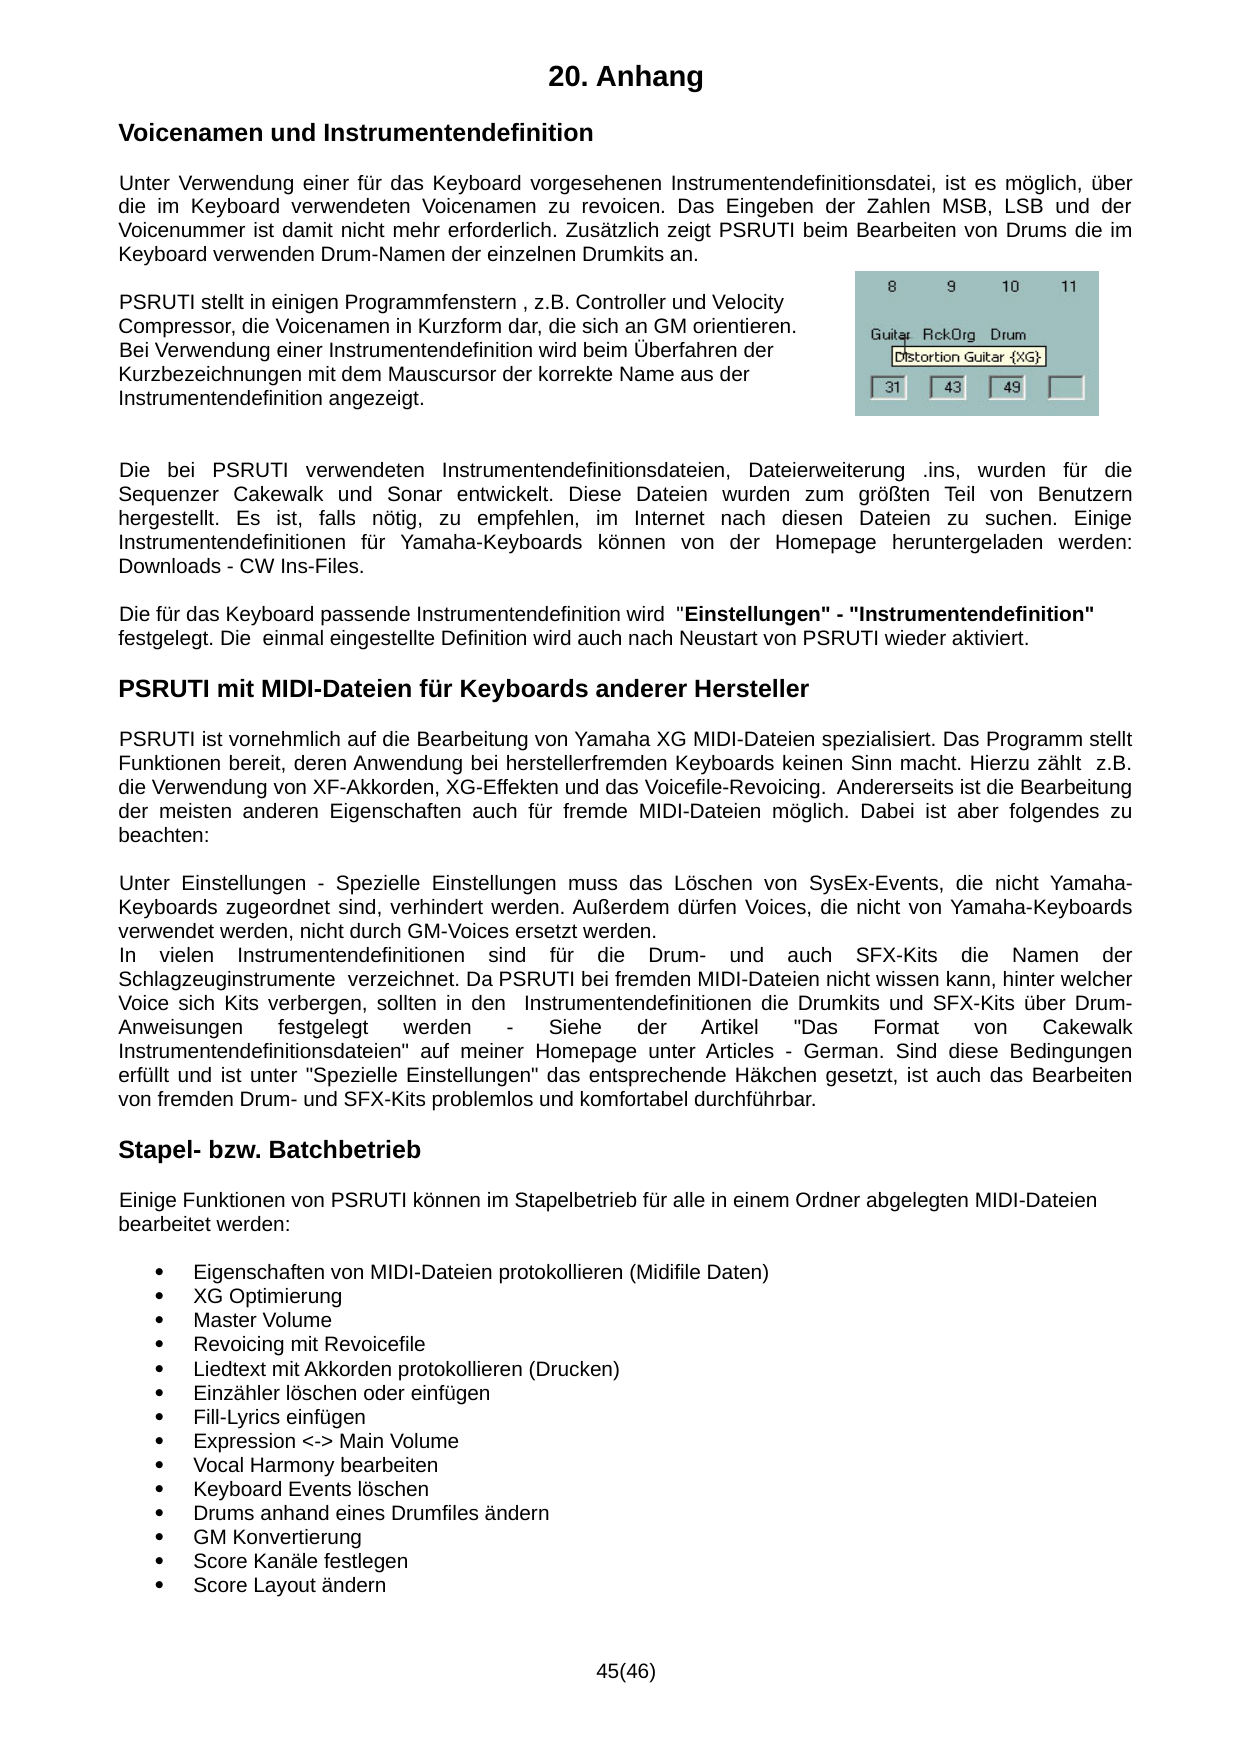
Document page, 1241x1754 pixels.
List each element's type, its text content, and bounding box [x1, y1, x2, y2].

text Die für das Keyboard passende Instrumentendefinition wird "Einstellungen" - "Instrumentendefinition" festgelegt. Die einmal eingestellte Definition wird auch nach Neustart von PSRUTI wieder aktiviert. [118, 602, 1134, 649]
list Expression <-> Main Volume [156, 1428, 1134, 1453]
text Unter Einstellungen - Spezielle Einstellungen muss das Löschen von SysEx-Events, die nicht Yamaha-Keyboards zugeordnet sind, verhindert werden. Außerdem dürfen Voices, die nicht von Yamaha-Keyboards verwendet werden, nicht durch GM-Voices ersetzt werden. [118, 871, 1134, 943]
text PSRUTI stellt in einigen Programmfenstern , z.B. Controller und Velocity Compressor, die Voicenamen in Kurzform dar, die sich an GM orientieren. [118, 290, 853, 338]
subtitle Voicenamen und Instrumentendefinition [118, 118, 1134, 146]
list GM Konvertierung [156, 1525, 1134, 1549]
text Einige Funktionen von PSRUTI können im Stapelbetrieb für alle in einem Ordner abgelegten MIDI-Dateien bearbeitet werden: [118, 1188, 1134, 1236]
list Eigenschaften von MIDI-Dateien protokollieren (Midifile Daten) [156, 1260, 1134, 1284]
list Fill-Lyrics einfügen [156, 1404, 1134, 1428]
subtitle PSRUTI mit MIDI-Dateien für Keyboards anderer Hersteller [118, 674, 1134, 703]
text Bei Verwendung einer Instrumentendefinition wird beim Überfahren der Kurzbezeichnungen mit dem Mauscursor der korrekte Name aus der Instrumentendefinition angezeigt. [118, 338, 853, 410]
list Liedtext mit Akkorden protokollieren (Drucken) [156, 1356, 1134, 1380]
picture [855, 271, 1099, 416]
text PSRUTI ist vornehmlich auf die Bearbeitung von Yamaha XG MIDI-Dateien spezialisiert. Das Programm stellt Funktionen bereit, deren Anwendung bei herstellerfremden Keyboards keinen Sinn macht. Hierzu zählt z.B. die Verwendung von XF-Akkorden, XG-Effekten und das Voicefile-Revoicing. Andererseits ist die Bearbeitung der meisten anderen Eigenschaften auch für fremde MIDI-Dateien möglich. Dabei ist aber folgendes zu beachten: [118, 727, 1134, 847]
list Score Layout ändern [156, 1573, 1134, 1597]
list Revoicing mit Revoicefile [156, 1332, 1134, 1356]
list Drums anhand eines Drumfiles ändern [156, 1501, 1134, 1525]
list Einzähler löschen oder einfügen [156, 1380, 1134, 1404]
list Vocal Harmony bearbeiten [156, 1453, 1134, 1477]
text In vielen Instrumentendefinitionen sind für die Drum- und auch SFX-Kits die Namen der Schlagzeuginstrumente verzeichnet. Da PSRUTI bei fremden MIDI-Dateien nicht wissen kann, hinter welcher Voice sich Kits verbergen, sollten in den Instrumentendefinitionen die Drumkits und SFX-Kits über Drum-Anweisungen festgelegt werden - Siehe der Artikel "Das Format von Cakewalk Instrumentendefinitionsdateien" auf meiner Homepage unter Articles - German. Sind diese Bedingungen erfüllt und ist unter "Spezielle Einstellungen" das entsprechende Häkchen gesetzt, ist auch das Bearbeiten von fremden Drum- und SFX-Kits problemlos und komfortabel durchführbar. [118, 943, 1134, 1111]
list Keyboard Events löschen [156, 1477, 1134, 1501]
subtitle 20. Anhang [118, 59, 1134, 93]
subtitle Stapel- bzw. Batchbetrieb [118, 1136, 1134, 1164]
list XG Optimierung [156, 1284, 1134, 1308]
text Unter Verwendung einer für das Keyboard vorgesehenen Instrumentendefinitionsdatei, ist es möglich, über die im Keyboard verwendeten Voicenamen zu revoicen. Das Eingeben der Zahlen MSB, LSB und der Voicenummer ist damit nicht mehr erforderlich. Zusätzlich zeigt PSRUTI beim Bearbeiten von Drums die im Keyboard verwenden Drum-Namen der einzelnen Drumkits an. [118, 170, 1134, 266]
list Master Volume [156, 1308, 1134, 1332]
list Score Kanäle festlegen [156, 1549, 1134, 1573]
text Die bei PSRUTI verwendeten Instrumentendefinitionsdateien, Dateierweiterung .ins, wurden für die Sequenzer Cakewalk und Sonar entwickelt. Diese Dateien wurden zum größten Teil von Benutzern hergestellt. Es ist, falls nötig, zu empfehlen, im Internet nach diesen Dateien zu suchen. Einige Instrumentendefinitionen für Yamaha-Keyboards können von der Homepage heruntergeladen werden: Downloads - CW Ins-Files. [118, 458, 1134, 578]
